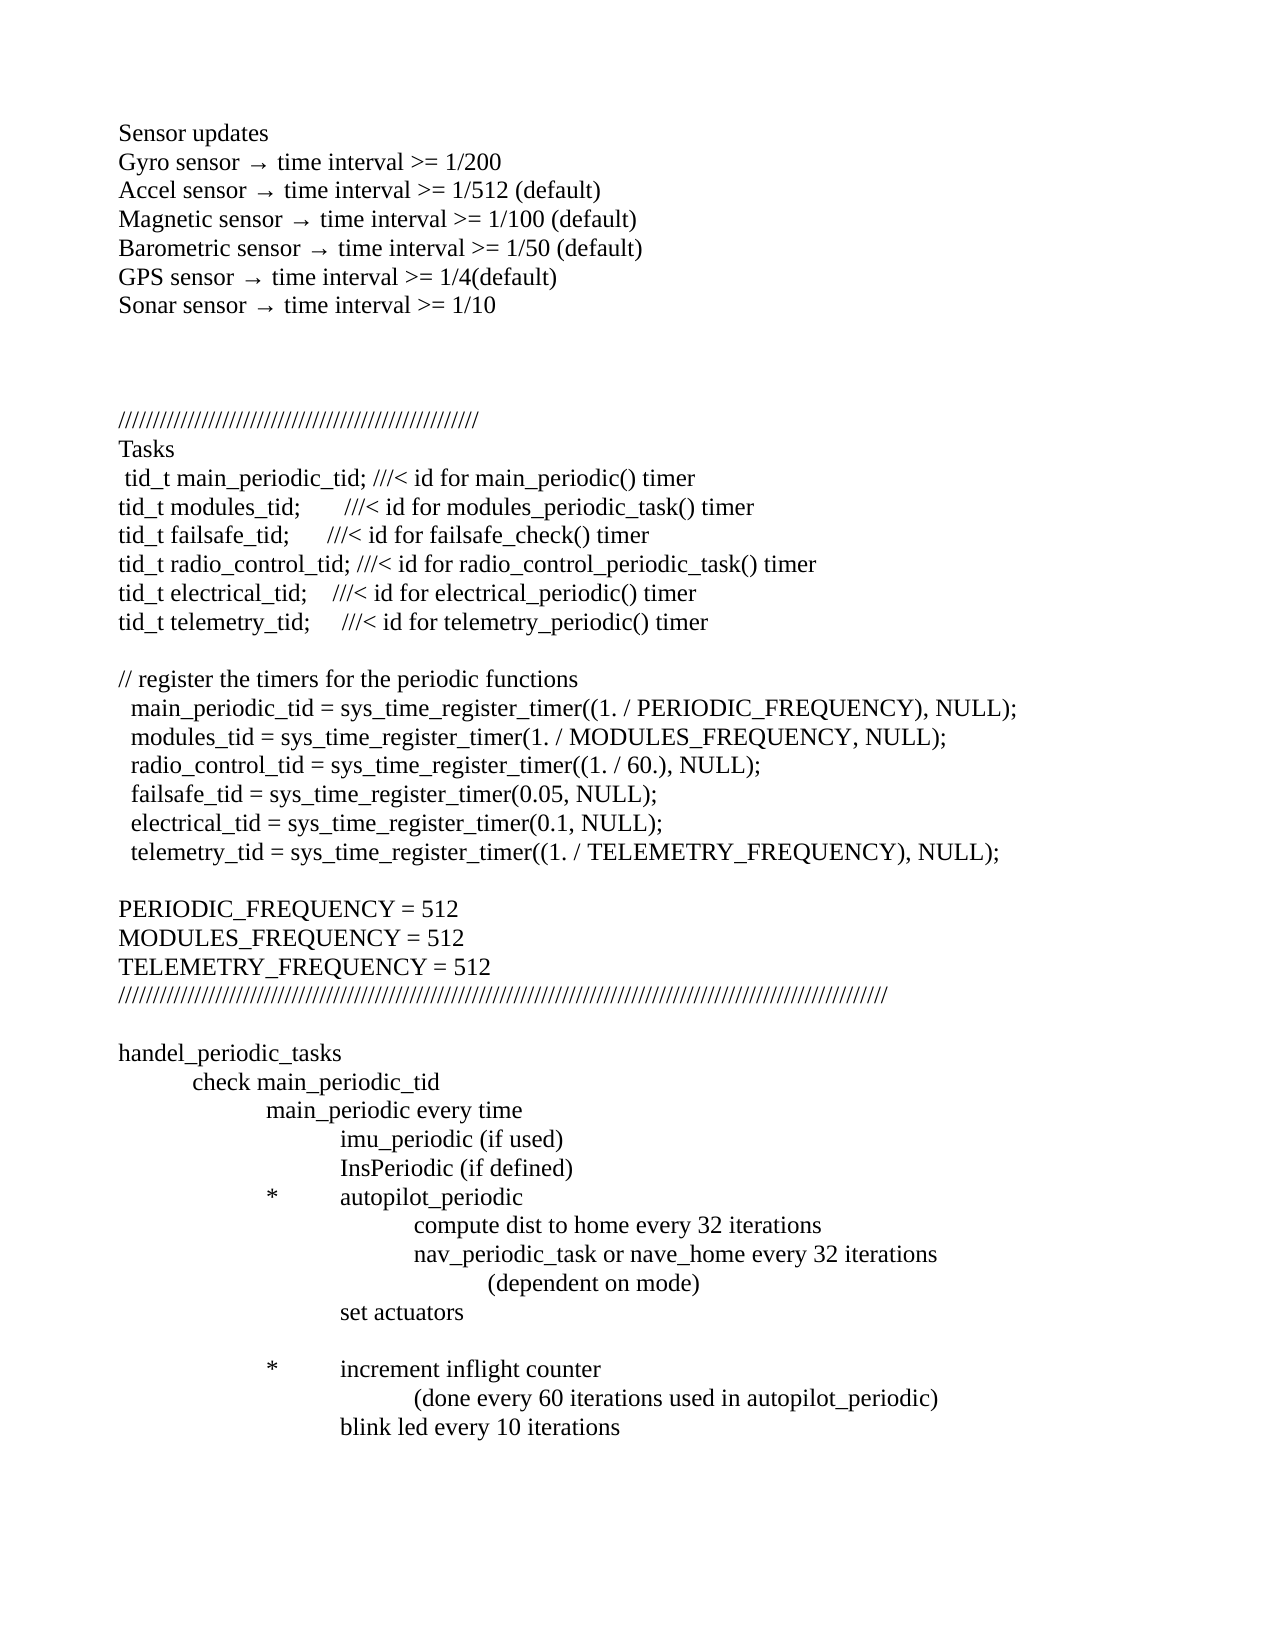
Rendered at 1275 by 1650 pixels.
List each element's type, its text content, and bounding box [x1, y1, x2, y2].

text (dependent on mode) [118, 1268, 1157, 1297]
text InsPeriodic (if defined) [118, 1153, 1157, 1182]
text electrical_tid = sys_time_register_timer(0.1, NULL); [118, 808, 1157, 837]
text Sonar sensor → time interval >= 1/10 [118, 291, 1157, 319]
text handel_periodic_tasks [118, 1038, 1157, 1067]
text tid_t main_periodic_tid; ///< id for main_periodic() timer [118, 463, 1157, 492]
text * increment inflight counter [118, 1354, 1157, 1383]
text blink led every 10 iterations [118, 1412, 1157, 1441]
text Accel sensor → time interval >= 1/512 (default) [118, 176, 1157, 204]
text /////////////////////////////////////////////////////////////////////////////////////////////////////////////// [118, 981, 1157, 1009]
text Sensor updates [118, 118, 1157, 147]
text MODULES_FREQUENCY = 512 [118, 923, 1157, 952]
text PERIODIC_FREQUENCY = 512 [118, 894, 1157, 923]
text //////////////////////////////////////////////////// [118, 406, 1157, 434]
text // register the timers for the periodic functions [118, 664, 1157, 693]
text imu_periodic (if used) [118, 1124, 1157, 1153]
text tid_t electrical_tid; ///< id for electrical_periodic() timer [118, 578, 1157, 607]
text nav_periodic_task or nave_home every 32 iterations [118, 1239, 1157, 1268]
text Barometric sensor → time interval >= 1/50 (default) [118, 233, 1157, 262]
text check main_periodic_tid [118, 1067, 1157, 1096]
text tid_t failsafe_tid; ///< id for failsafe_check() timer [118, 521, 1157, 549]
text * autopilot_periodic [118, 1182, 1157, 1211]
text modules_tid = sys_time_register_timer(1. / MODULES_FREQUENCY, NULL); [118, 722, 1157, 751]
text (done every 60 iterations used in autopilot_periodic) [118, 1383, 1157, 1412]
text compute dist to home every 32 iterations [118, 1211, 1157, 1239]
text GPS sensor → time interval >= 1/4(default) [118, 262, 1157, 291]
text radio_control_tid = sys_time_register_timer((1. / 60.), NULL); [118, 751, 1157, 779]
text Magnetic sensor → time interval >= 1/100 (default) [118, 204, 1157, 233]
text telemetry_tid = sys_time_register_timer((1. / TELEMETRY_FREQUENCY), NULL); [118, 837, 1157, 866]
text main_periodic_tid = sys_time_register_timer((1. / PERIODIC_FREQUENCY), NULL); [118, 693, 1157, 722]
text TELEMETRY_FREQUENCY = 512 [118, 952, 1157, 981]
text set actuators [118, 1297, 1157, 1326]
text Gyro sensor → time interval >= 1/200 [118, 147, 1157, 176]
text tid_t radio_control_tid; ///< id for radio_control_periodic_task() timer [118, 549, 1157, 578]
text Tasks [118, 434, 1157, 463]
text main_periodic every time [118, 1096, 1157, 1124]
text tid_t modules_tid; ///< id for modules_periodic_task() timer [118, 492, 1157, 521]
text tid_t telemetry_tid; ///< id for telemetry_periodic() timer [118, 607, 1157, 636]
text failsafe_tid = sys_time_register_timer(0.05, NULL); [118, 779, 1157, 808]
